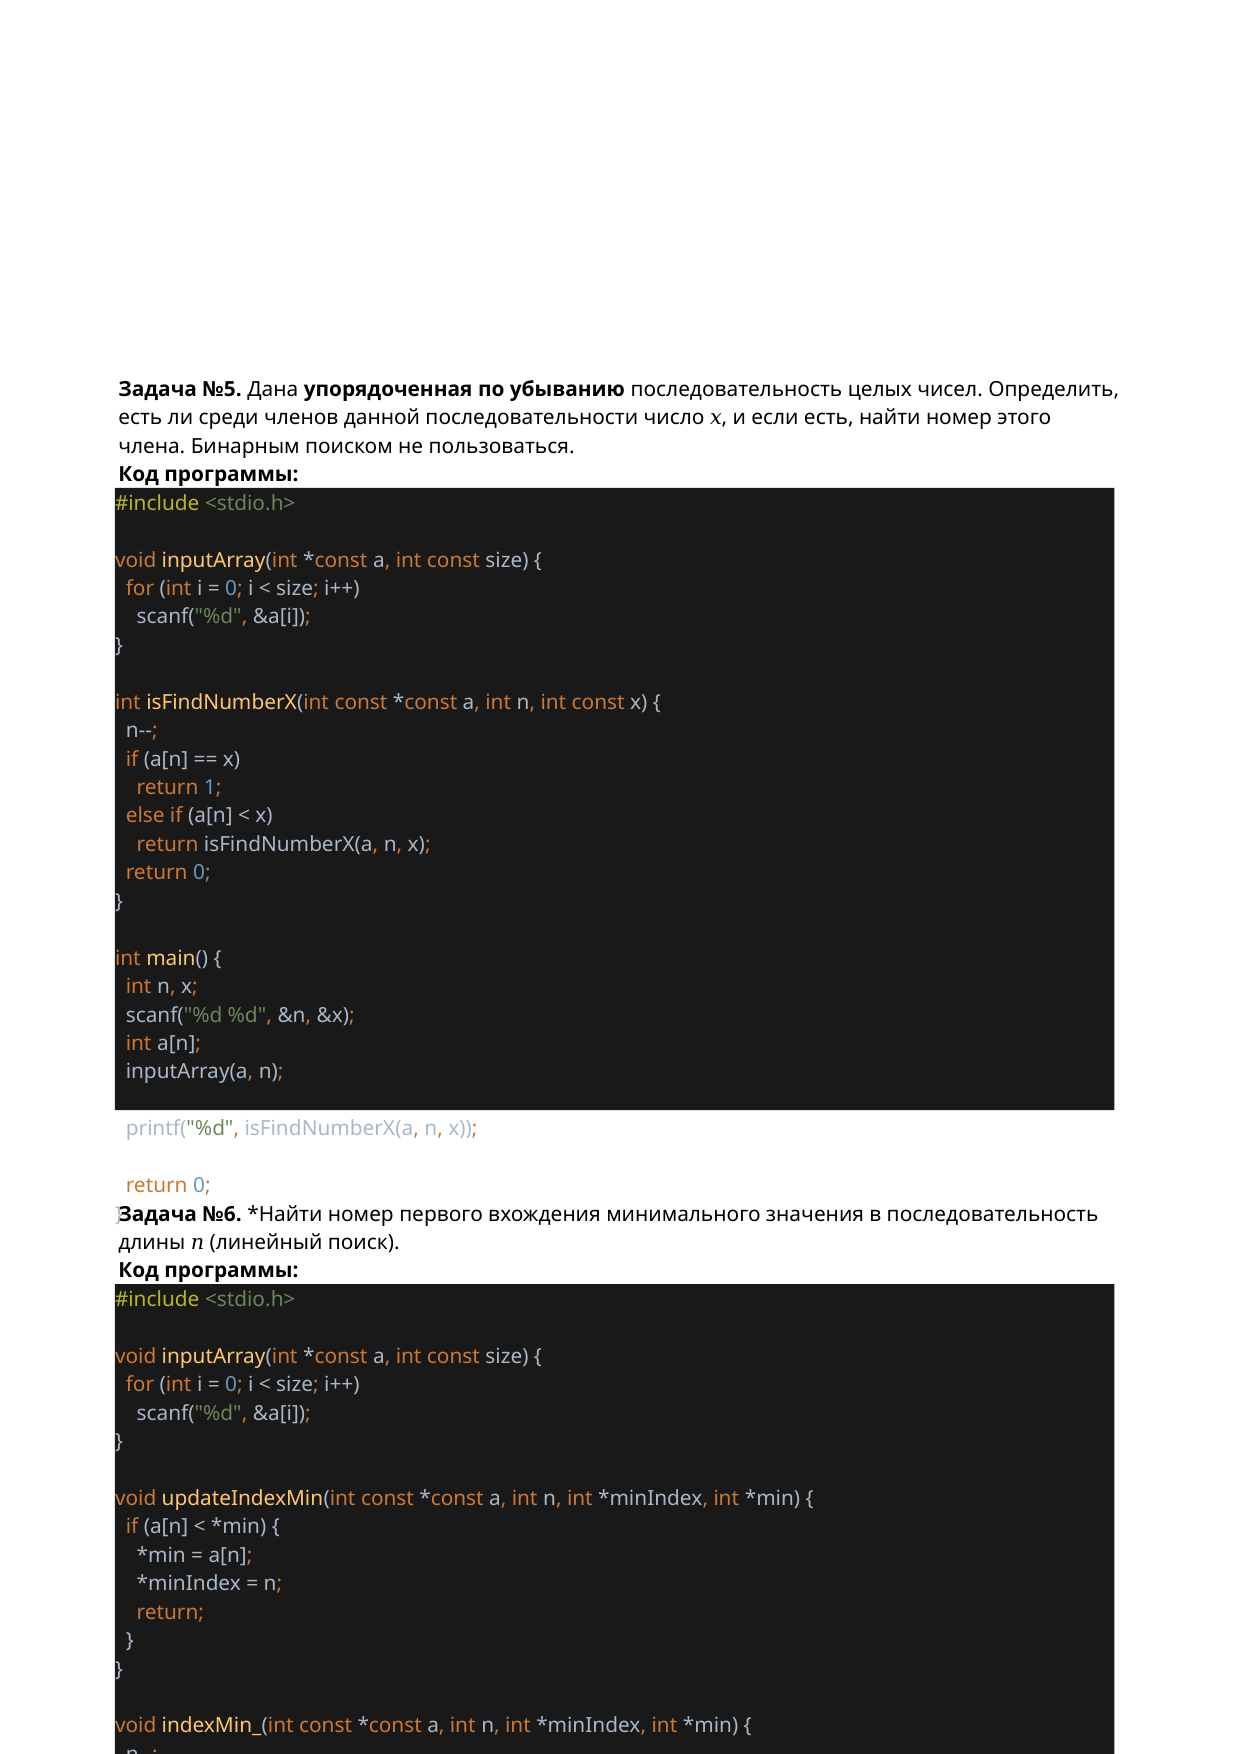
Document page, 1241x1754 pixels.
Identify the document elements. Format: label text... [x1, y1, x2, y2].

text Задача №5. Дана упорядоченная по убыванию последовательность целых чисел. Определить, есть ли среди членов данной последовательности число 𝑥, и если есть, найти номер этого члена. Бинарным поиском не пользоваться. [118, 374, 1122, 459]
text Код программы: [118, 459, 1122, 488]
text Код программы: [118, 1256, 1122, 1284]
text Задача №6. *Найти номер первого вхождения минимального значения в последовательность длины 𝑛 (линейный поиск). [118, 1199, 1122, 1256]
